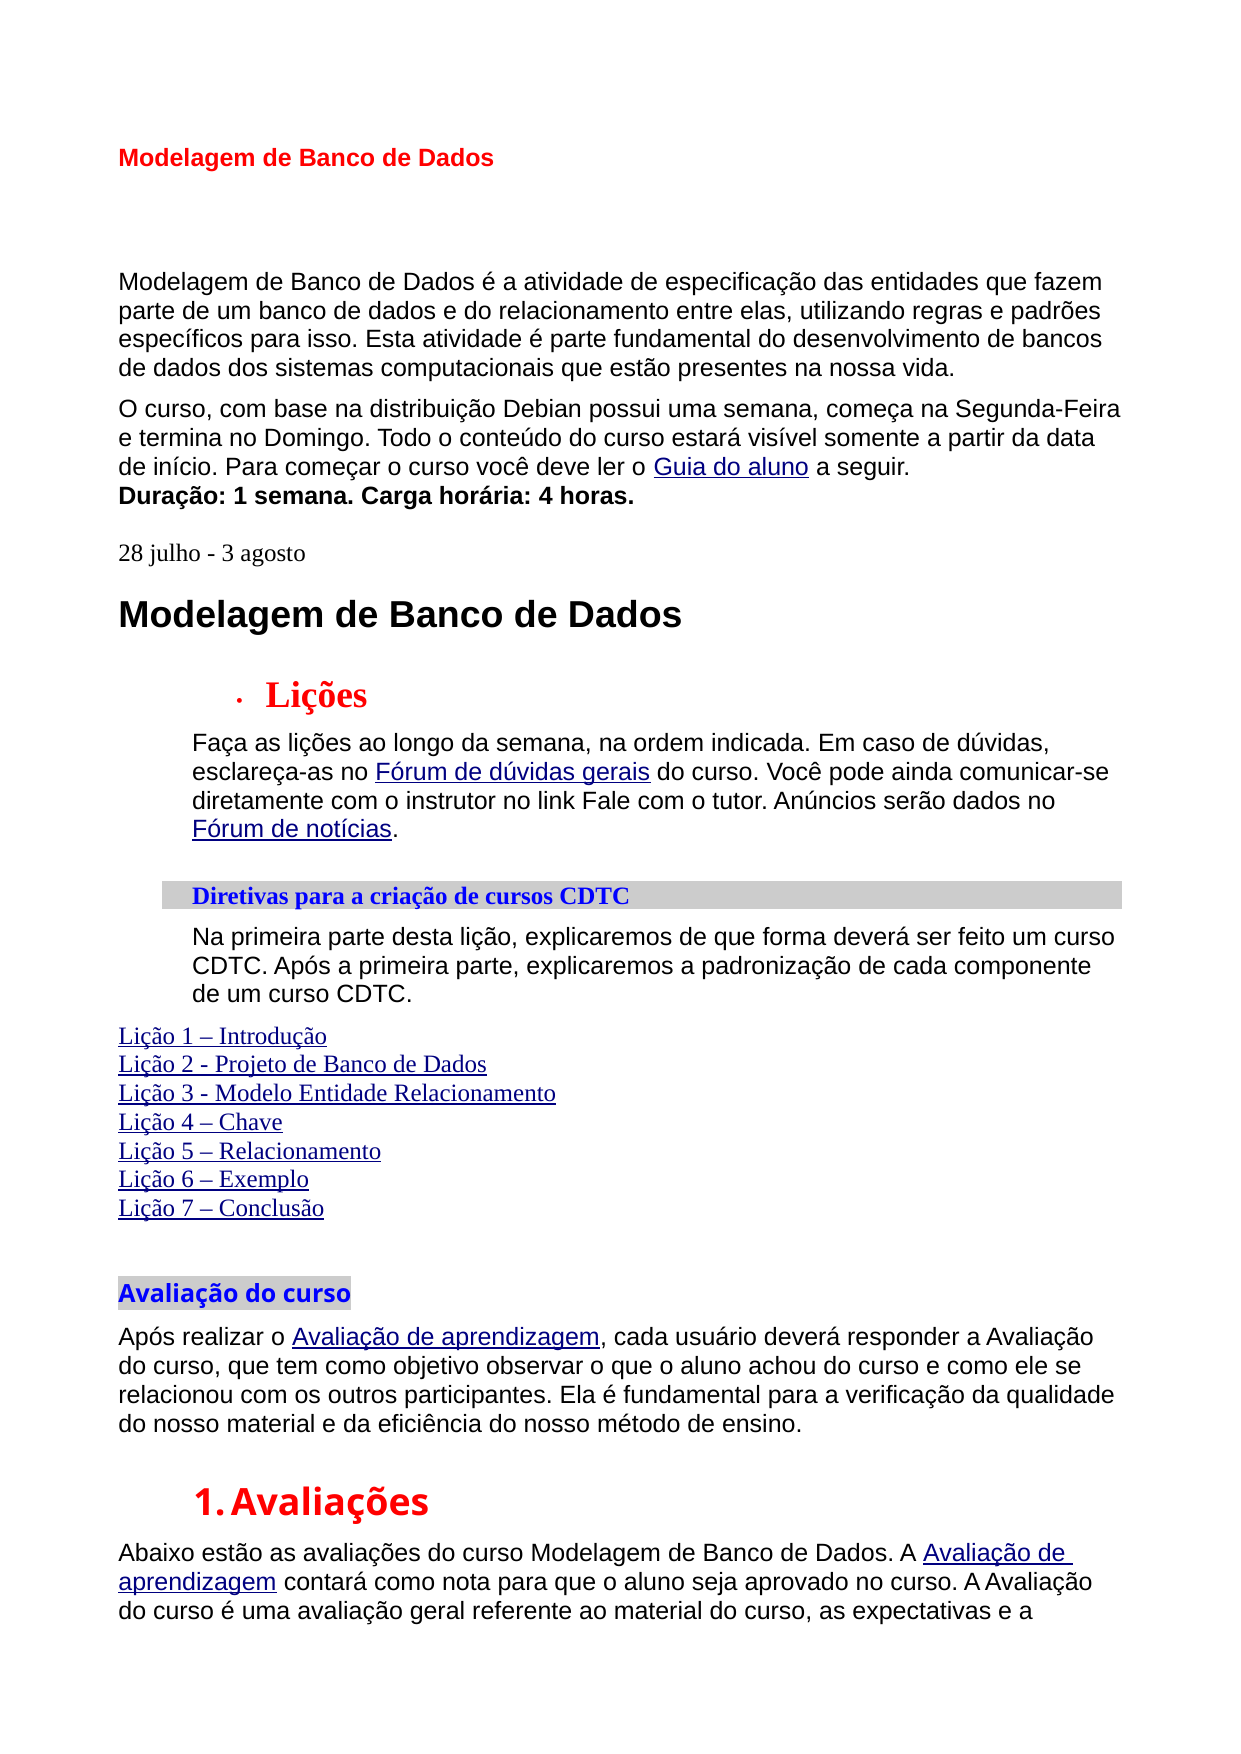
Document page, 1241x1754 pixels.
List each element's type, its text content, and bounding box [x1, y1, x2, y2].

subtitle Lições [236, 672, 1122, 716]
text Lição 7 – Conclusão [118, 1193, 1122, 1222]
text Lição 2 - Projeto de Banco de Dados [118, 1049, 1122, 1078]
text Após realizar o Avaliação de aprendizagem, cada usuário deverá responder a Avaliação do curso, que tem como objetivo observar o que o aluno achou do curso e como ele se relacionou com os outros participantes. Ela é fundamental para a verificação da qualidade do nosso material e da eficiência do nosso método de ensino. [118, 1322, 1122, 1437]
subtitle Diretivas para a criação de cursos CDTC [162, 881, 1122, 909]
subtitle Modelagem de Banco de Dados [118, 143, 1122, 172]
text Lição 4 – Chave [118, 1107, 1122, 1136]
text Modelagem de Banco de Dados é a atividade de especificação das entidades que fazem parte de um banco de dados e do relacionamento entre elas, utilizando regras e padrões específicos para isso. Esta atividade é parte fundamental do desenvolvimento de bancos de dados dos sistemas computacionais que estão presentes na nossa vida. [118, 267, 1122, 382]
text Lição 5 – Relacionamento [118, 1136, 1122, 1164]
subtitle Avaliações [193, 1475, 1122, 1526]
text Lição 6 – Exemplo [118, 1164, 1122, 1193]
text 28 julho - 3 agosto [118, 538, 1122, 567]
text Lição 3 - Modelo Entidade Relacionamento [118, 1078, 1122, 1107]
subtitle Avaliação do curso [118, 1276, 1122, 1310]
text Lição 1 – Introdução [118, 1021, 1122, 1049]
list Na primeira parte desta lição, explicaremos de que forma deverá ser feito um curso CDTC. Após a primeira parte, explicaremos a padronização de cada componente de um curso CDTC. [162, 922, 1122, 1008]
list Faça as lições ao longo da semana, na ordem indicada. Em caso de dúvidas, esclareça-as no Fórum de dúvidas gerais do curso. Você pode ainda comunicar-se diretamente com o instrutor no link Fale com o tutor. Anúncios serão dados no Fórum de notícias. [162, 728, 1122, 843]
subtitle Modelagem de Banco de Dados [118, 592, 1122, 635]
text Duração: 1 semana. Carga horária: 4 horas. [118, 481, 1122, 509]
text Abaixo estão as avaliações do curso Modelagem de Banco de Dados. A Avaliação de aprendizagem contará como nota para que o aluno seja aprovado no curso. A Avaliação do curso é uma avaliação geral referente ao material do curso, as expectativas e a [118, 1538, 1122, 1624]
text O curso, com base na distribuição Debian possui uma semana, começa na Segunda-Feira e termina no Domingo. Todo o conteúdo do curso estará visível somente a partir da data de início. Para começar o curso você deve ler o Guia do aluno a seguir. [118, 394, 1122, 481]
